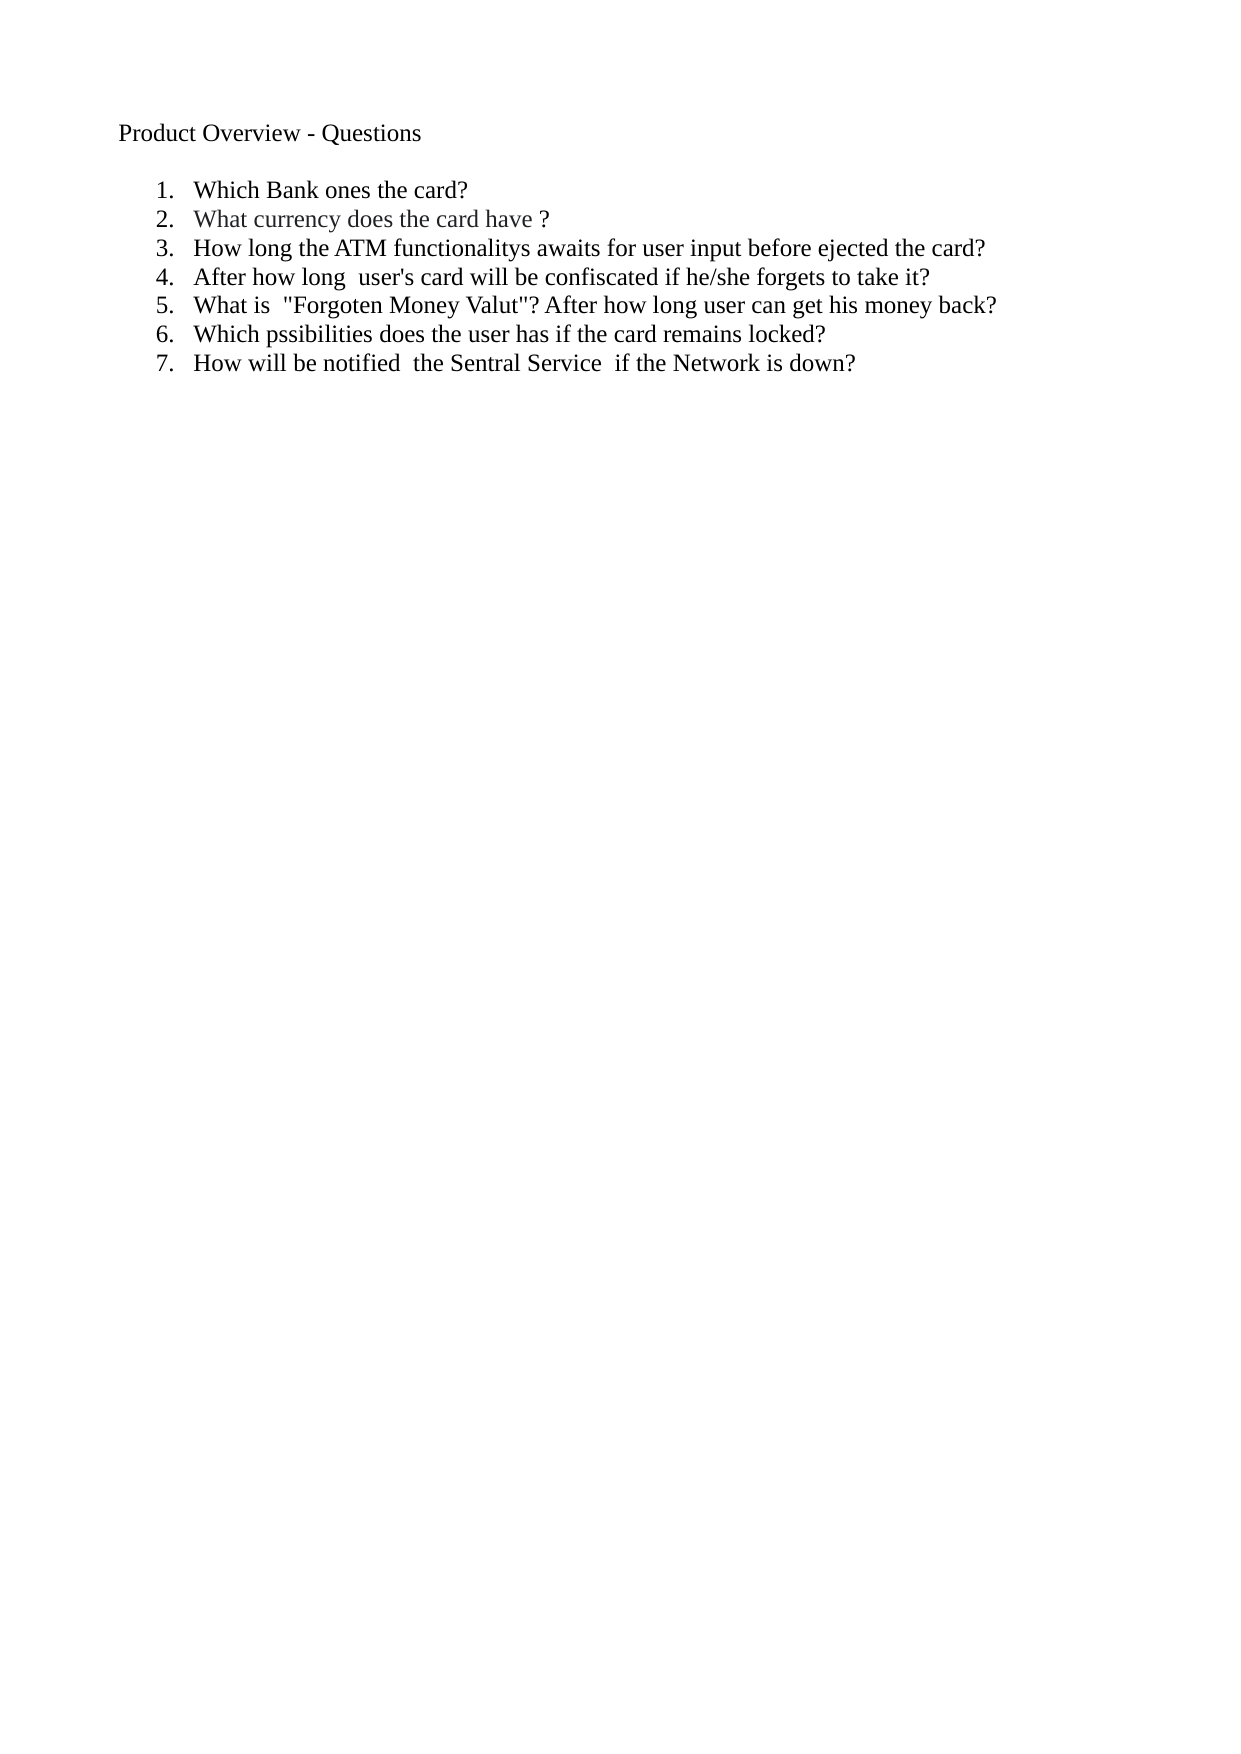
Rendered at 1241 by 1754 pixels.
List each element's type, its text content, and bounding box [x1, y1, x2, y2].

list Which Bank ones the card? [156, 176, 1122, 204]
list What currency does the card have ? [156, 204, 1122, 233]
list After how long user's card will be confiscated if he/she forgets to take it? [156, 262, 1122, 291]
list How will be notified the Sentral Service if the Network is down? [156, 348, 1122, 377]
list Which pssibilities does the user has if the card remains locked? [156, 319, 1122, 348]
text Product Overview - Questions [118, 118, 1122, 147]
list What is "Forgoten Money Valut"? After how long user can get his money back? [156, 291, 1122, 319]
list How long the ATM functionalitys awaits for user input before ejected the card? [156, 233, 1122, 262]
